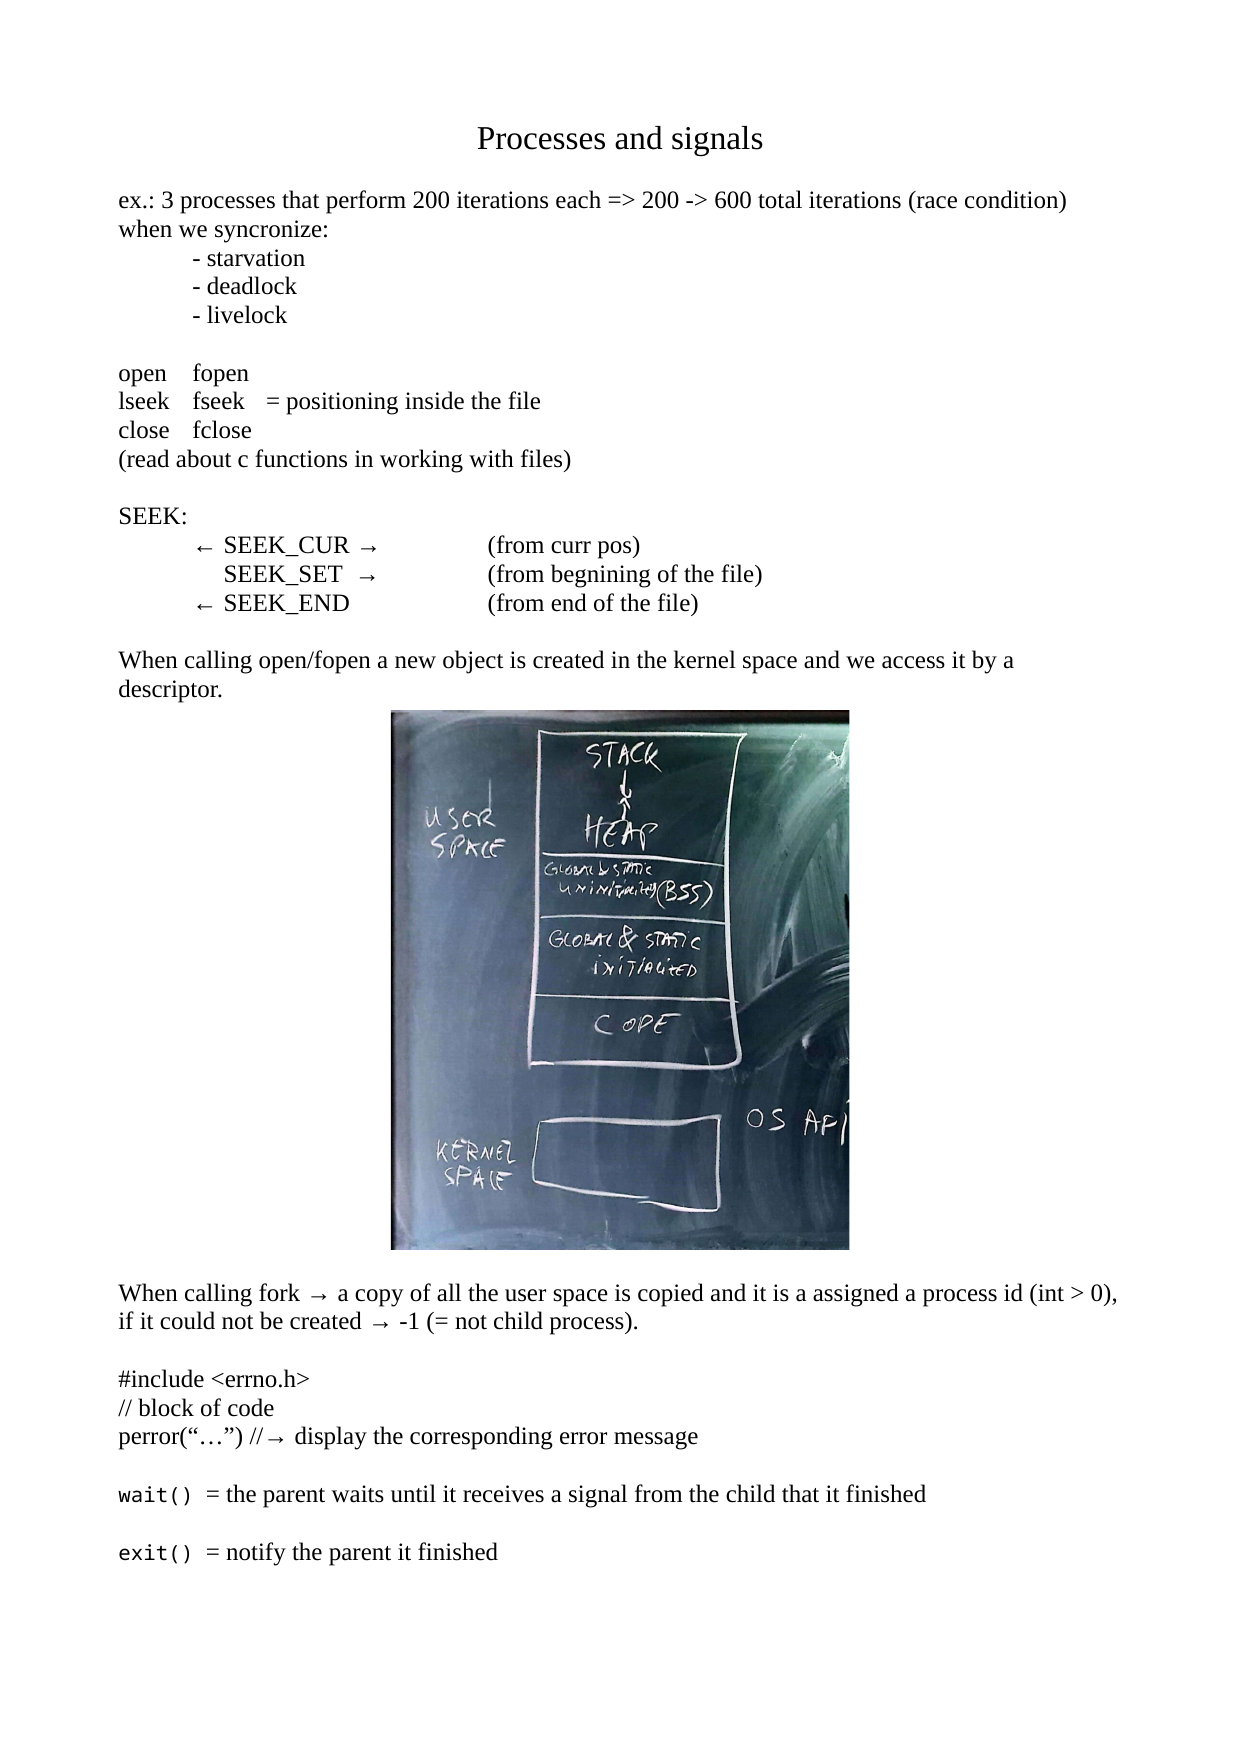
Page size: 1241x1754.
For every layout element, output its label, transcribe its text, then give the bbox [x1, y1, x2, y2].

text close fclose [118, 415, 1122, 444]
text Processes and signals [118, 118, 1122, 156]
text exit() = notify the parent it finished [118, 1537, 1122, 1566]
text ← SEEK_END (from end of the file) [118, 588, 1122, 616]
text perror(“…”) //→ display the corresponding error message [118, 1421, 1122, 1450]
text - starvation [118, 243, 1122, 271]
text wait() = the parent waits until it receives a signal from the child that it finished [118, 1479, 1122, 1508]
text ← SEEK_CUR → (from curr pos) [118, 530, 1122, 559]
text (read about c functions in working with files) [118, 444, 1122, 473]
text // block of code [118, 1393, 1122, 1421]
text SEEK: [118, 501, 1122, 530]
text ex.: 3 processes that perform 200 iterations each => 200 -> 600 total iterations (race condition) [118, 185, 1122, 214]
text - deadlock [118, 271, 1122, 300]
picture [390, 710, 850, 1250]
text when we syncronize: [118, 214, 1122, 243]
text open fopen [118, 358, 1122, 386]
text lseek fseek = positioning inside the file [118, 386, 1122, 415]
text #include <errno.h> [118, 1364, 1122, 1393]
text When calling open/fopen a new object is created in the kernel space and we access it by a descriptor. [118, 645, 1122, 703]
text - livelock [118, 300, 1122, 329]
text SEEK_SET → (from begnining of the file) [118, 559, 1122, 588]
text When calling fork → a copy of all the user space is copied and it is a assigned a process id (int > 0), if it could not be created → -1 (= not child process). [118, 1278, 1122, 1335]
